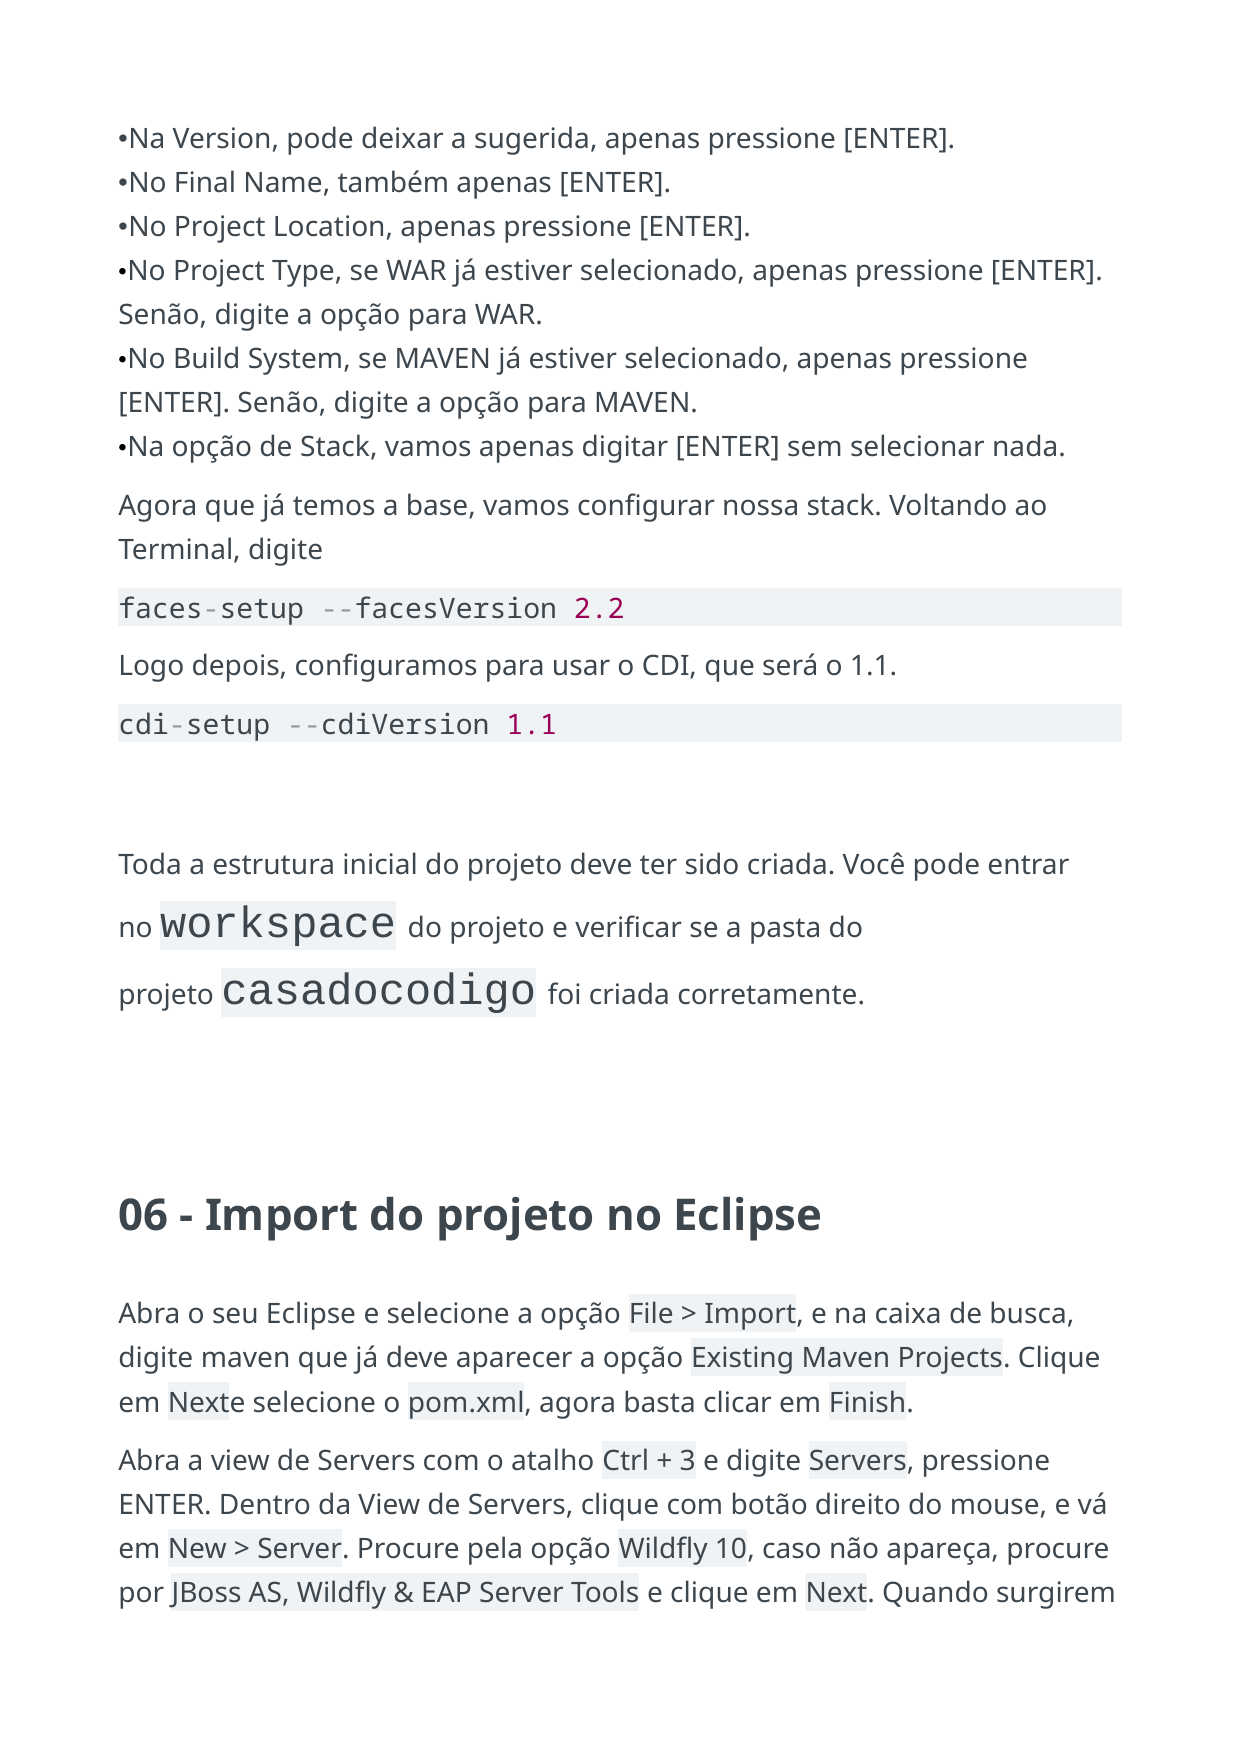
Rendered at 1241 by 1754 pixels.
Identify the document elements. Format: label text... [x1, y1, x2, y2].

text cdi-setup --cdiVersion 1.1 [118, 704, 1122, 742]
list Na Version, pode deixar a sugerida, apenas pressione [ENTER]. [118, 118, 1122, 156]
text Agora que já temos a base, vamos configurar nossa stack. Voltando ao Terminal, digite [118, 485, 1122, 568]
list No Project Location, apenas pressione [ENTER]. [118, 206, 1122, 244]
list Na opção de Stack, vamos apenas digitar [ENTER] sem selecionar nada. [118, 427, 1122, 465]
text Abra a view de Servers com o atalho Ctrl + 3 e digite Servers, pressione ENTER. Dentro da View de Servers, clique com botão direito do mouse, e vá em New > Server. Procure pela opção Wildfly 10, caso não apareça, procure por JBoss AS, Wildfly & EAP Server Tools e clique em Next. Quando surgirem [118, 1441, 1122, 1611]
list No Build System, se MAVEN já estiver selecionado, apenas pressione [ENTER]. Senão, digite a opção para MAVEN. [118, 338, 1122, 421]
subtitle 06 - Import do projeto no Eclipse [118, 1183, 1122, 1243]
list No Project Type, se WAR já estiver selecionado, apenas pressione [ENTER]. Senão, digite a opção para WAR. [118, 250, 1122, 333]
list No Final Name, também apenas [ENTER]. [118, 162, 1122, 201]
text Toda a estrutura inicial do projeto deve ter sido criada. Você pode entrar no workspace do projeto e verificar se a pasta do projeto casadocodigo foi criada corretamente. [118, 844, 1122, 1017]
text Logo depois, configuramos para usar o CDI, que será o 1.1. [118, 645, 1122, 684]
text faces-setup --facesVersion 2.2 [118, 588, 1122, 626]
text Abra o seu Eclipse e selecione a opção File > Import, e na caixa de busca, digite maven que já deve aparecer a opção Existing Maven Projects. Clique em Nexte selecione o pom.xml, agora basta clicar em Finish. [118, 1294, 1122, 1420]
